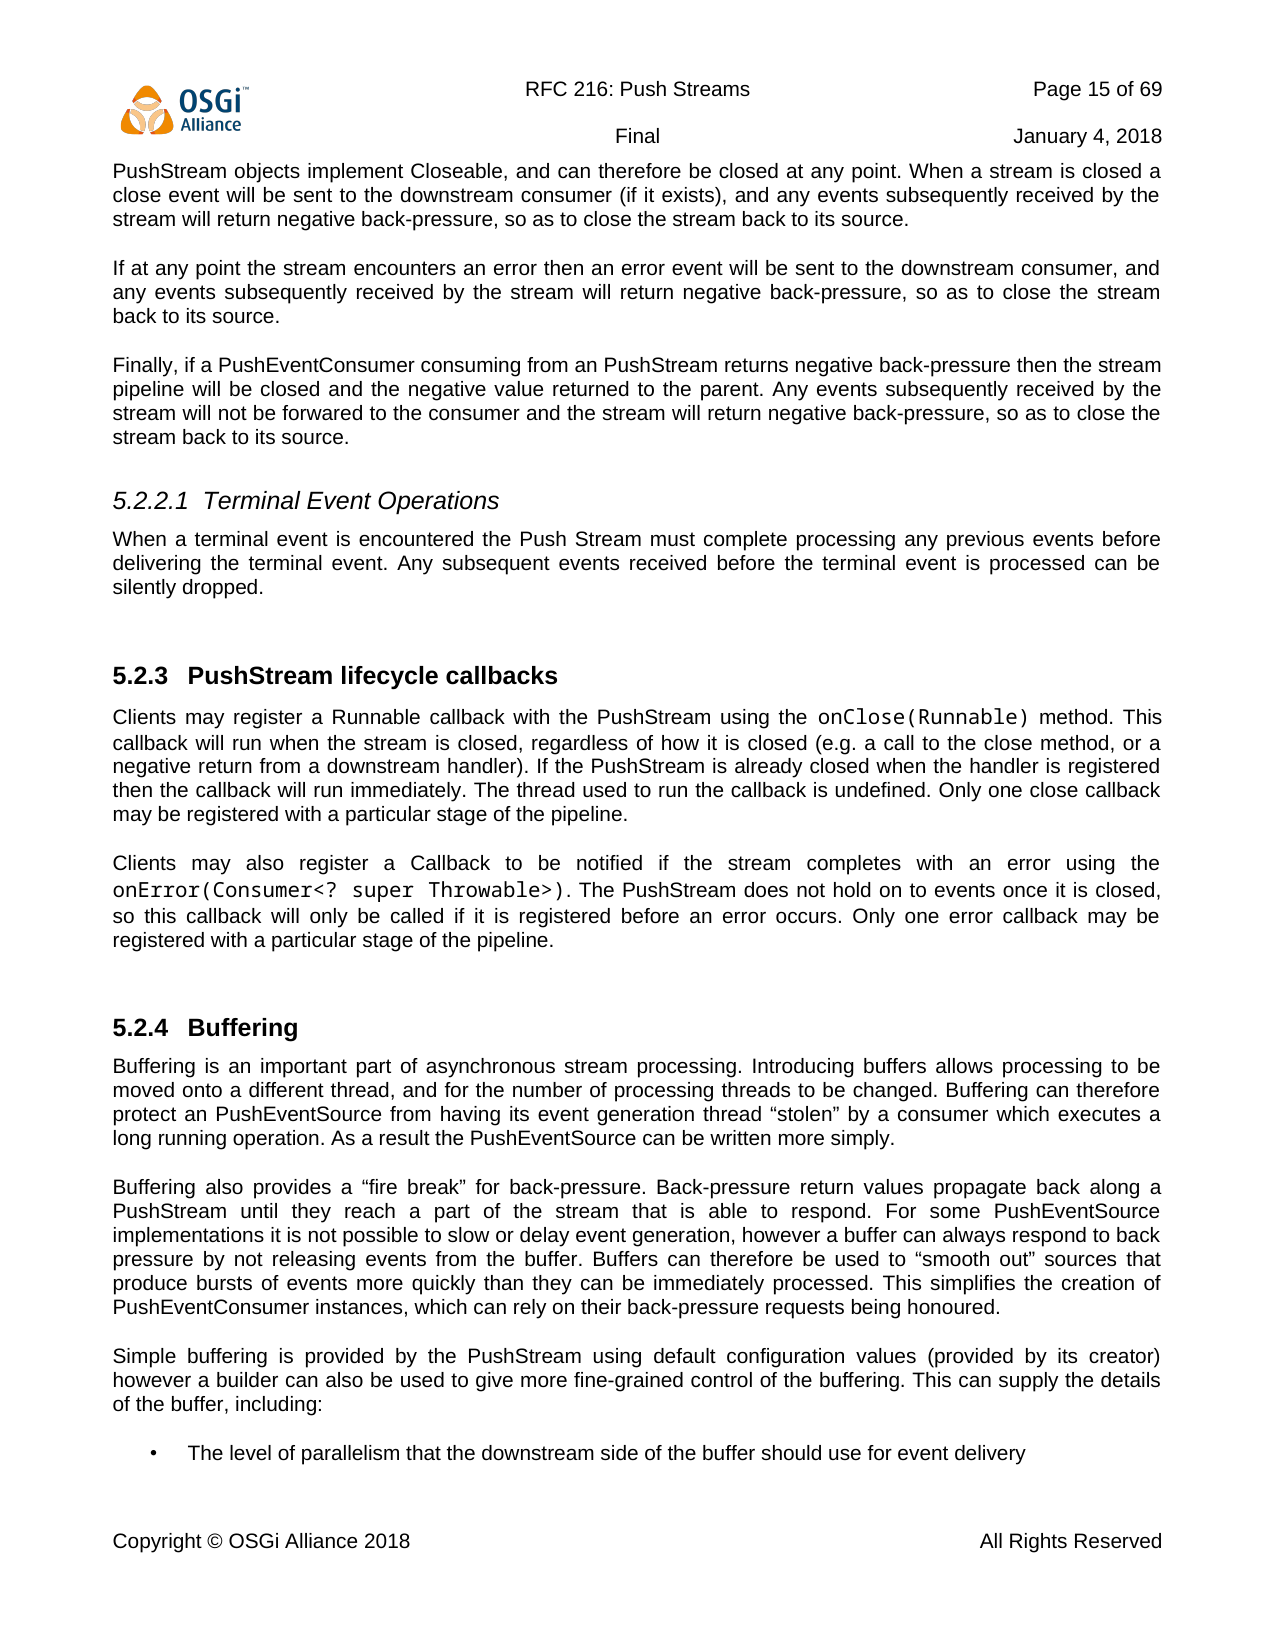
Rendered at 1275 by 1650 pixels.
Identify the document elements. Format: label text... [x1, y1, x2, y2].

subtitle PushStream lifecycle callbacks [112, 661, 1162, 689]
text PushStream objects implement Closeable, and can therefore be closed at any point. When a stream is closed a close event will be sent to the downstream consumer (if it exists), and any events subsequently received by the stream will return negative back-pressure, so as to close the stream back to its source. [112, 159, 1162, 231]
text Buffering also provides a “fire break” for back-pressure. Back-pressure return values propagate back along a PushStream until they reach a part of the stream that is able to respond. For some PushEventSource implementations it is not possible to slow or delay event generation, however a buffer can always respond to back pressure by not releasing events from the buffer. Buffers can therefore be used to “smooth out” sources that produce bursts of events more quickly than they can be immediately processed. This simplifies the creation of PushEventConsumer instances, which can rely on their back-pressure requests being honoured. [112, 1175, 1162, 1319]
text Clients may register a Runnable callback with the PushStream using the onClose(Runnable) method. This callback will run when the stream is closed, regardless of how it is closed (e.g. a call to the close method, or a negative return from a downstream handler). If the PushStream is already closed when the handler is registered then the callback will run immediately. The thread used to run the callback is undefined. Only one close callback may be registered with a particular stage of the pipeline. [112, 702, 1162, 826]
text If at any point the stream encounters an error then an error event will be sent to the downstream consumer, and any events subsequently received by the stream will return negative back-pressure, so as to close the stream back to its source. [112, 256, 1162, 328]
text Buffering is an important part of asynchronous stream processing. Introducing buffers allows processing to be moved onto a different thread, and for the number of processing threads to be changed. Buffering can therefore protect an PushEventSource from having its event generation thread “stolen” by a consumer which executes a long running operation. As a result the PushEventSource can be written more simply. [112, 1054, 1162, 1150]
picture [113, 78, 257, 142]
subtitle Buffering [112, 1013, 1162, 1042]
text Finally, if a PushEventConsumer consuming from an PushStream returns negative back-pressure then the stream pipeline will be closed and the negative value returned to the parent. Any events subsequently received by the stream will not be forwared to the consumer and the stream will return negative back-pressure, so as to close the stream back to its source. [112, 353, 1162, 448]
text When a terminal event is encountered the Push Stream must complete processing any previous events before delivering the terminal event. Any subsequent events received before the terminal event is processed can be silently dropped. [112, 527, 1162, 599]
text Clients may also register a Callback to be notified if the stream completes with an error using the onError(Consumer<? super Throwable>). The PushStream does not hold on to events once it is closed, so this callback will only be called if it is registered before an error occurs. Only one error callback may be registered with a particular stage of the pipeline. [112, 851, 1162, 951]
list The level of parallelism that the downstream side of the buffer should use for event delivery [150, 1441, 1162, 1465]
text Simple buffering is provided by the PushStream using default configuration values (provided by its creator) however a builder can also be used to give more fine-grained control of the buffering. This can supply the details of the buffer, including: [112, 1344, 1162, 1416]
subtitle Terminal Event Operations [112, 486, 1162, 515]
